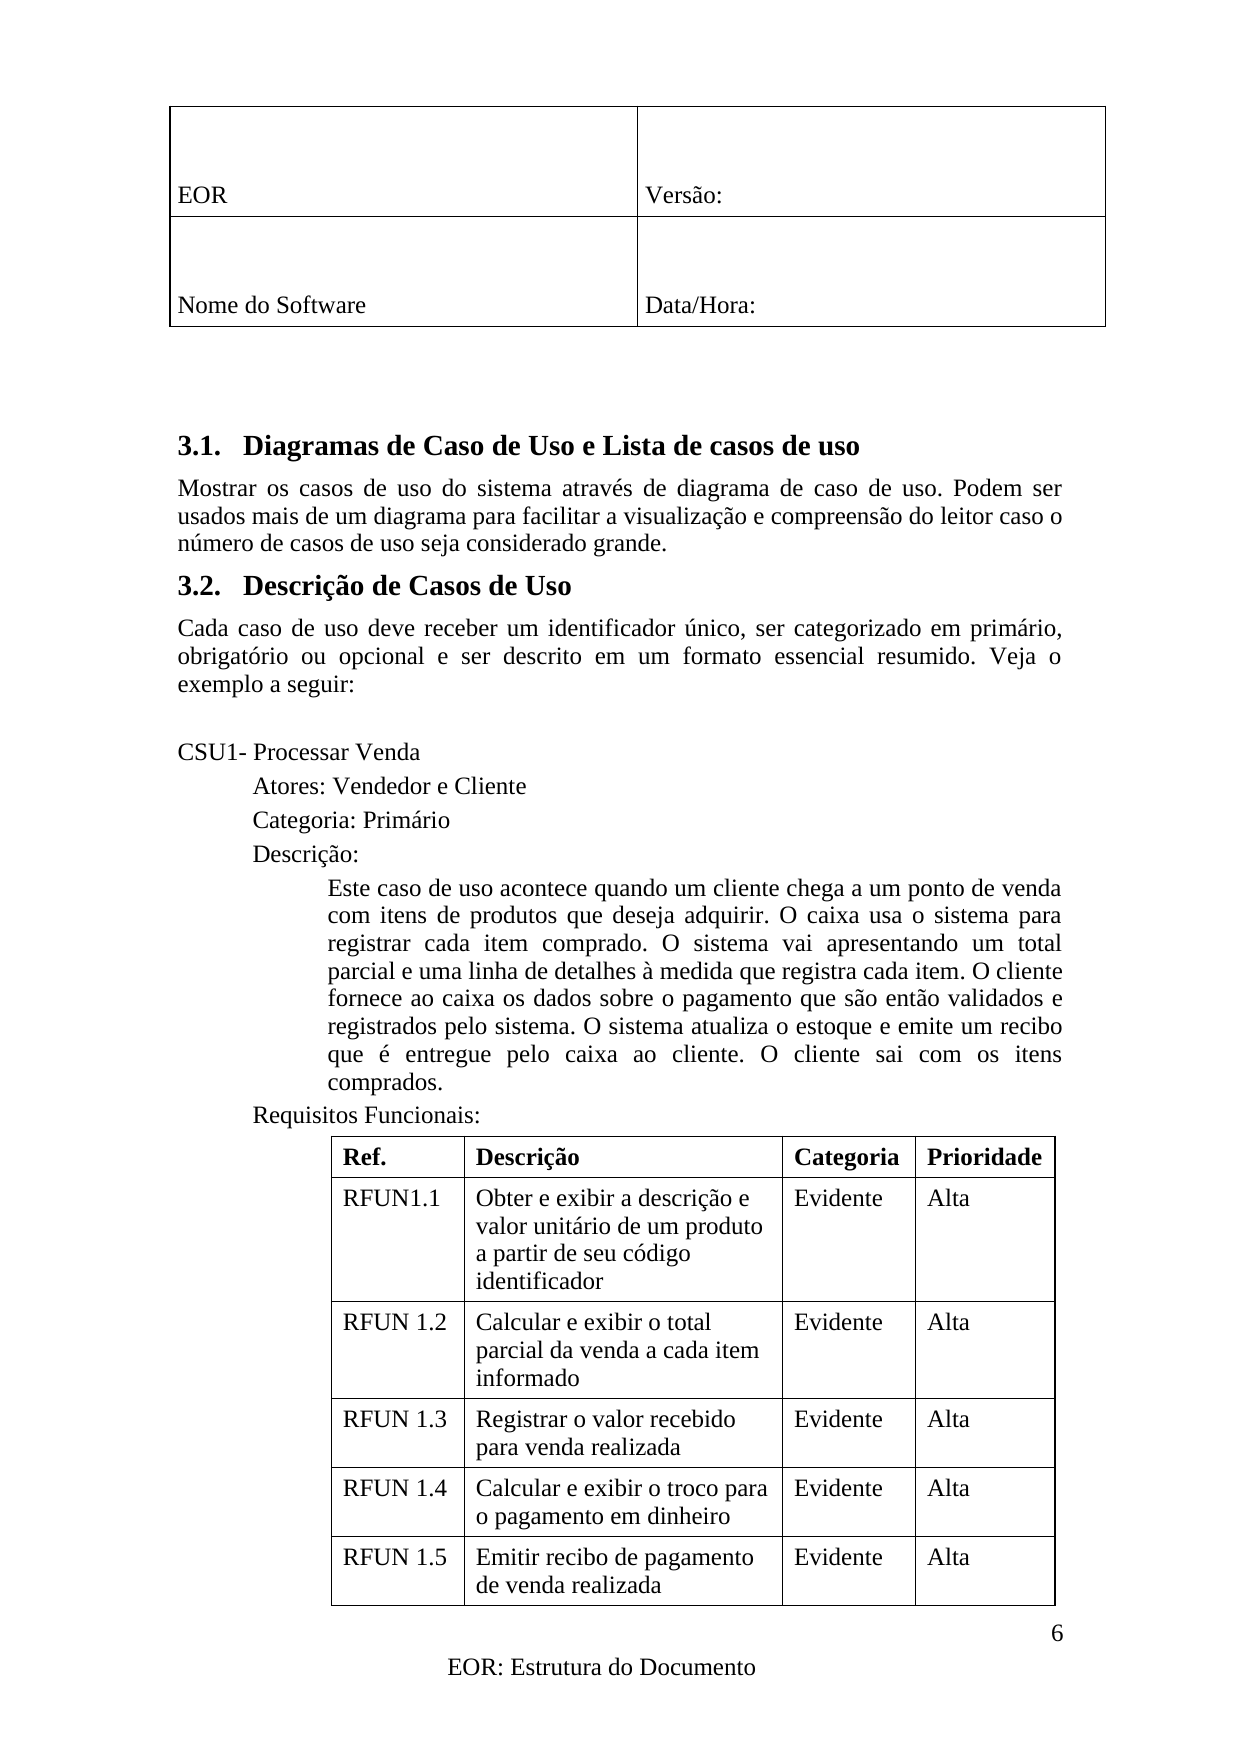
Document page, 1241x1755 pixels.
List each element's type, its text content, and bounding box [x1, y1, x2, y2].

text 3.2. Descrição de Casos de Uso [177, 570, 1063, 602]
text Atores: Vendedor e Cliente [177, 772, 1063, 799]
table_header Prioridade [916, 1137, 1054, 1177]
text Descrição: [252, 840, 1063, 867]
text Categoria: Primário [177, 806, 1063, 833]
table_header Categoria [783, 1137, 915, 1177]
table_header Ref. [332, 1137, 464, 1177]
text Requisitos Funcionais: [177, 1102, 1063, 1129]
table_cell Registrar o valor recebido para venda realizada [465, 1399, 782, 1467]
table_cell Alta [916, 1468, 1054, 1536]
table_cell Obter e exibir a descrição e valor unitário de um produto a partir de seu código identificador [465, 1178, 782, 1301]
table_cell Alta [916, 1302, 1054, 1398]
table_cell Alta [916, 1537, 1054, 1605]
text Mostrar os casos de uso do sistema através de diagrama de caso de uso. Podem ser usados mais de um diagrama para facilitar a visualização e compreensão do leitor caso o número de casos de uso seja considerado grande. [177, 474, 1063, 557]
table_cell Alta [916, 1399, 1054, 1467]
table_cell Evidente [783, 1468, 915, 1536]
table_cell Evidente [783, 1302, 915, 1398]
table_cell RFUN 1.4 [332, 1468, 464, 1536]
table_cell Calcular e exibir o total parcial da venda a cada item informado [465, 1302, 782, 1398]
table_cell RFUN1.1 [332, 1178, 464, 1301]
text Este caso de uso acontece quando um cliente chega a um ponto de venda com itens de produtos que deseja adquirir. O caixa usa o sistema para registrar cada item comprado. O sistema vai apresentando um total parcial e uma linha de detalhes à medida que registra cada item. O cliente fornece ao caixa os dados sobre o pagamento que são então validados e registrados pelo sistema. O sistema atualiza o estoque e emite um recibo que é entregue pelo caixa ao cliente. O cliente sai com os itens comprados. [327, 874, 1063, 1095]
table_cell RFUN 1.5 [332, 1537, 464, 1605]
table_cell Evidente [783, 1537, 915, 1605]
table_cell RFUN 1.3 [332, 1399, 464, 1467]
text 3.1. Diagramas de Caso de Uso e Lista de casos de uso [177, 429, 1063, 462]
table_cell Emitir recibo de pagamento de venda realizada [465, 1537, 782, 1605]
table_header Descrição [465, 1137, 782, 1177]
table_cell Alta [916, 1178, 1054, 1301]
text Cada caso de uso deve receber um identificador único, ser categorizado em primário, obrigatório ou opcional e ser descrito em um formato essencial resumido. Veja o exemplo a seguir: [177, 614, 1063, 698]
table_cell Evidente [783, 1399, 915, 1467]
table_cell Evidente [783, 1178, 915, 1301]
text CSU1- Processar Venda [177, 738, 1063, 766]
table_cell Calcular e exibir o troco para o pagamento em dinheiro [465, 1468, 782, 1536]
table_cell RFUN 1.2 [332, 1302, 464, 1398]
